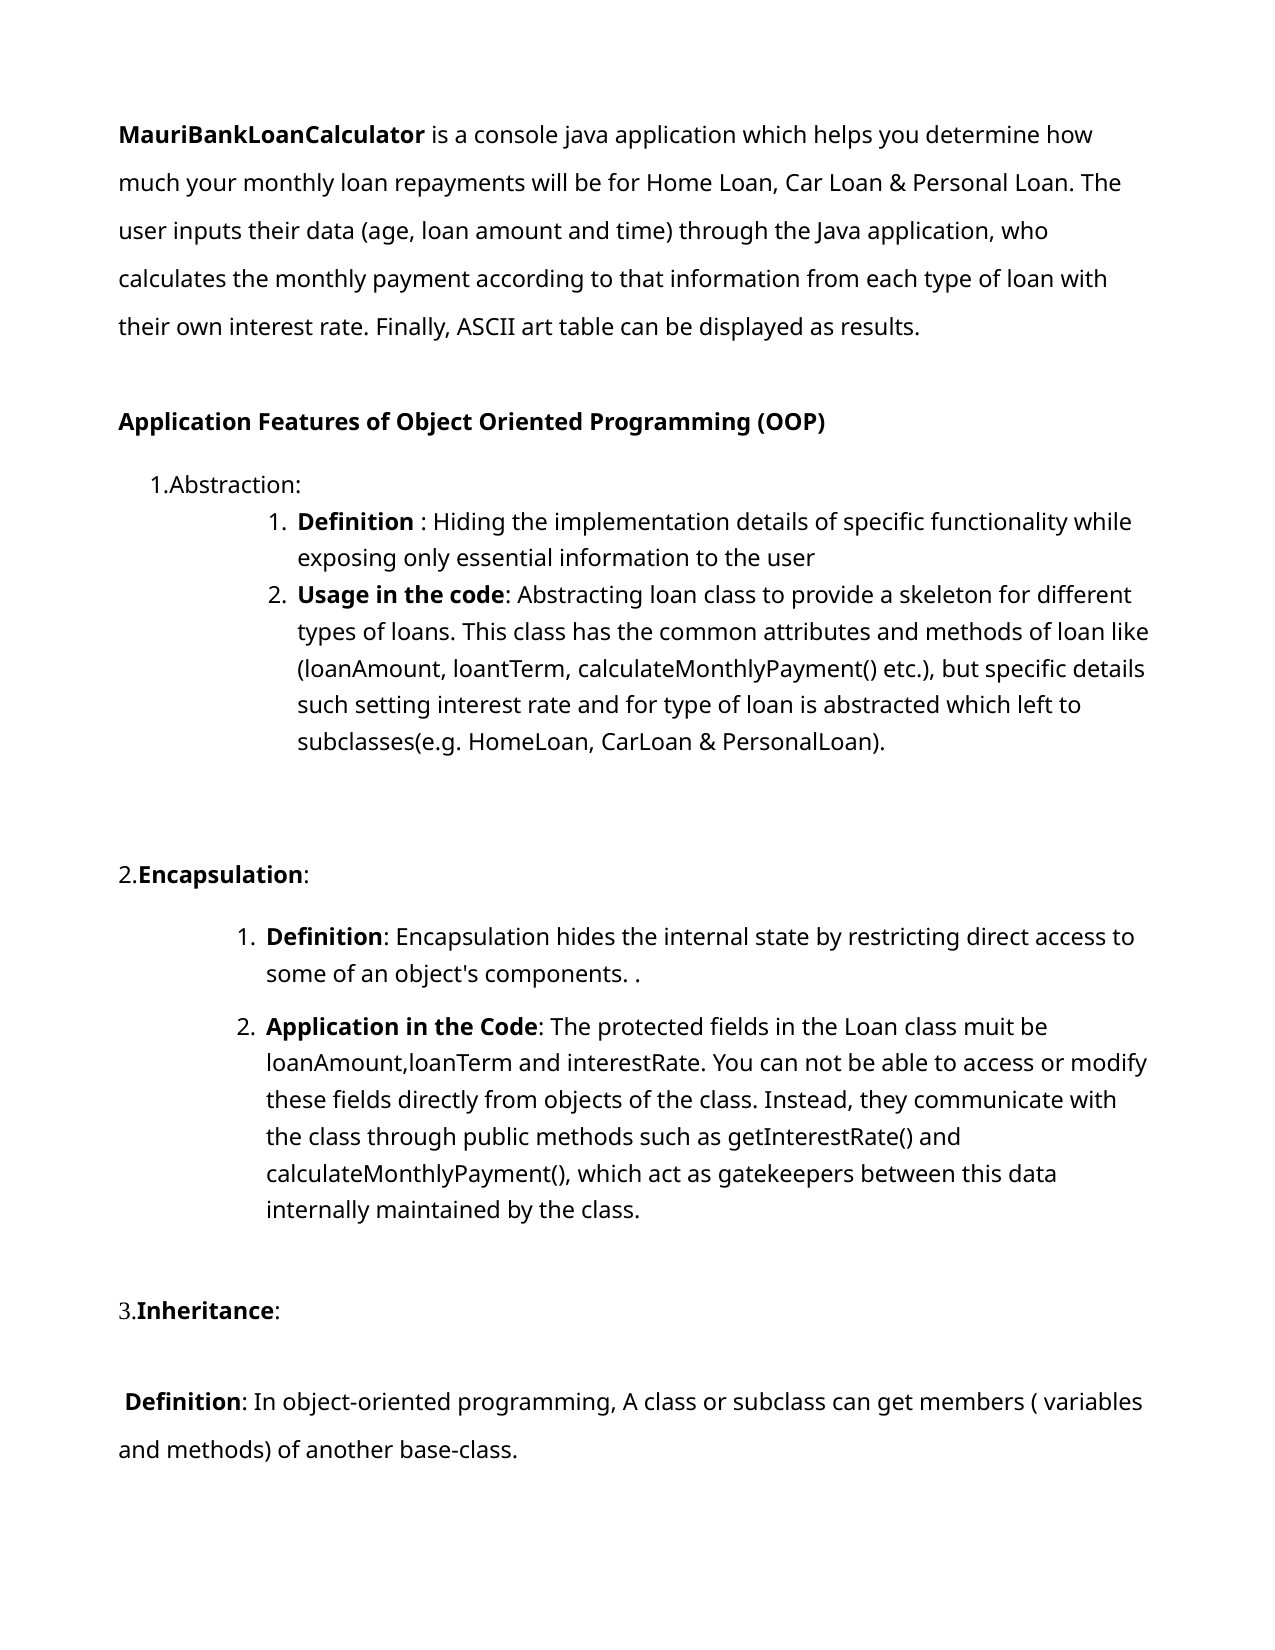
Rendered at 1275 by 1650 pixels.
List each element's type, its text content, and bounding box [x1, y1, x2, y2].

text MauriBankLoanCalculator is a console java application which helps you determine how much your monthly loan repayments will be for Home Loan, Car Loan & Personal Loan. The user inputs their data (age, loan amount and time) through the Java application, who calculates the monthly payment according to that information from each type of loan with their own interest rate. Finally, ASCII art table can be displayed as results. [118, 118, 1157, 342]
list Application in the Code: The protected fields in the Loan class muit be loanAmount,loanTerm and interestRate. You can not be able to access or modify these fields directly from objects of the class. Instead, they communicate with the class through public methods such as getInterestRate() and calculateMonthlyPayment(), which act as gatekeepers between this data internally maintained by the class. [236, 1010, 1157, 1226]
list Definition : Hiding the implementation details of specific functionality while exposing only essential information to the user [268, 505, 1157, 574]
text Application Features of Object Oriented Programming (OOP) [118, 406, 1157, 438]
list Inheritance: [118, 1294, 1157, 1326]
list Definition: Encapsulation hides the internal state by restricting direct access to some of an object's components. . [236, 921, 1157, 989]
list Abstraction: [149, 468, 1157, 500]
text Definition: In object-oriented programming, A class or subclass can get members ( variables and methods) of another base-class. [118, 1385, 1157, 1465]
list Usage in the code: Abstracting loan class to provide a skeleton for different types of loans. This class has the common attributes and methods of loan like (loanAmount, loantTerm, calculateMonthlyPayment() etc.), but specific details such setting interest rate and for type of loan is abstracted which left to subclasses(e.g. HomeLoan, CarLoan & PersonalLoan). [268, 578, 1157, 757]
list Encapsulation: [118, 858, 1157, 890]
